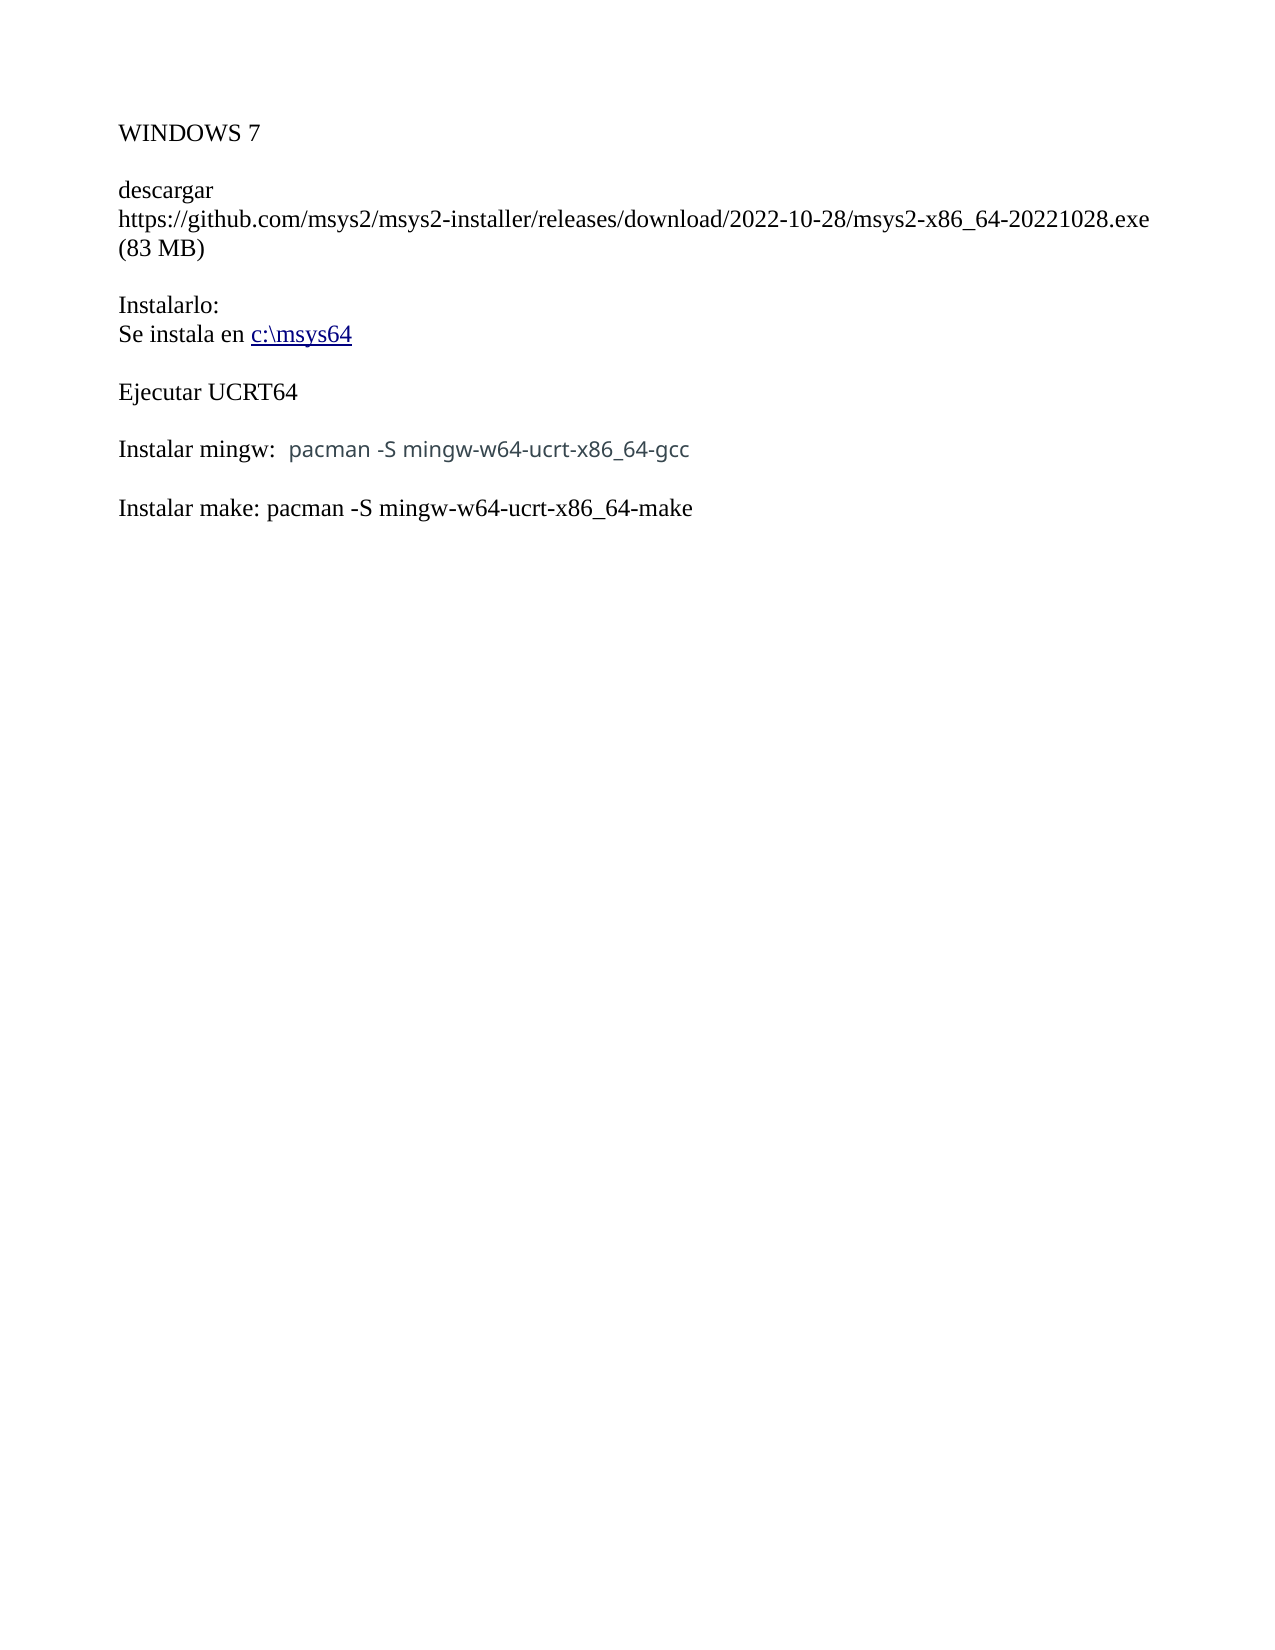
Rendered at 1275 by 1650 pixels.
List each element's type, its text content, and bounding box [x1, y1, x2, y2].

text Ejecutar UCRT64 [118, 377, 1157, 406]
text https://github.com/msys2/msys2-installer/releases/download/2022-10-28/msys2-x86_64-20221028.exe [118, 204, 1157, 233]
text Instalar mingw: pacman -S mingw-w64-ucrt-x86_64-gcc [118, 434, 1157, 464]
text Instalar make: pacman -S mingw-w64-ucrt-x86_64-make [118, 493, 1157, 522]
text (83 MB) [118, 233, 1157, 262]
text Instalarlo: [118, 291, 1157, 319]
text descargar [118, 176, 1157, 204]
text WINDOWS 7 [118, 118, 1157, 147]
text Se instala en c:\msys64 [118, 319, 1157, 348]
